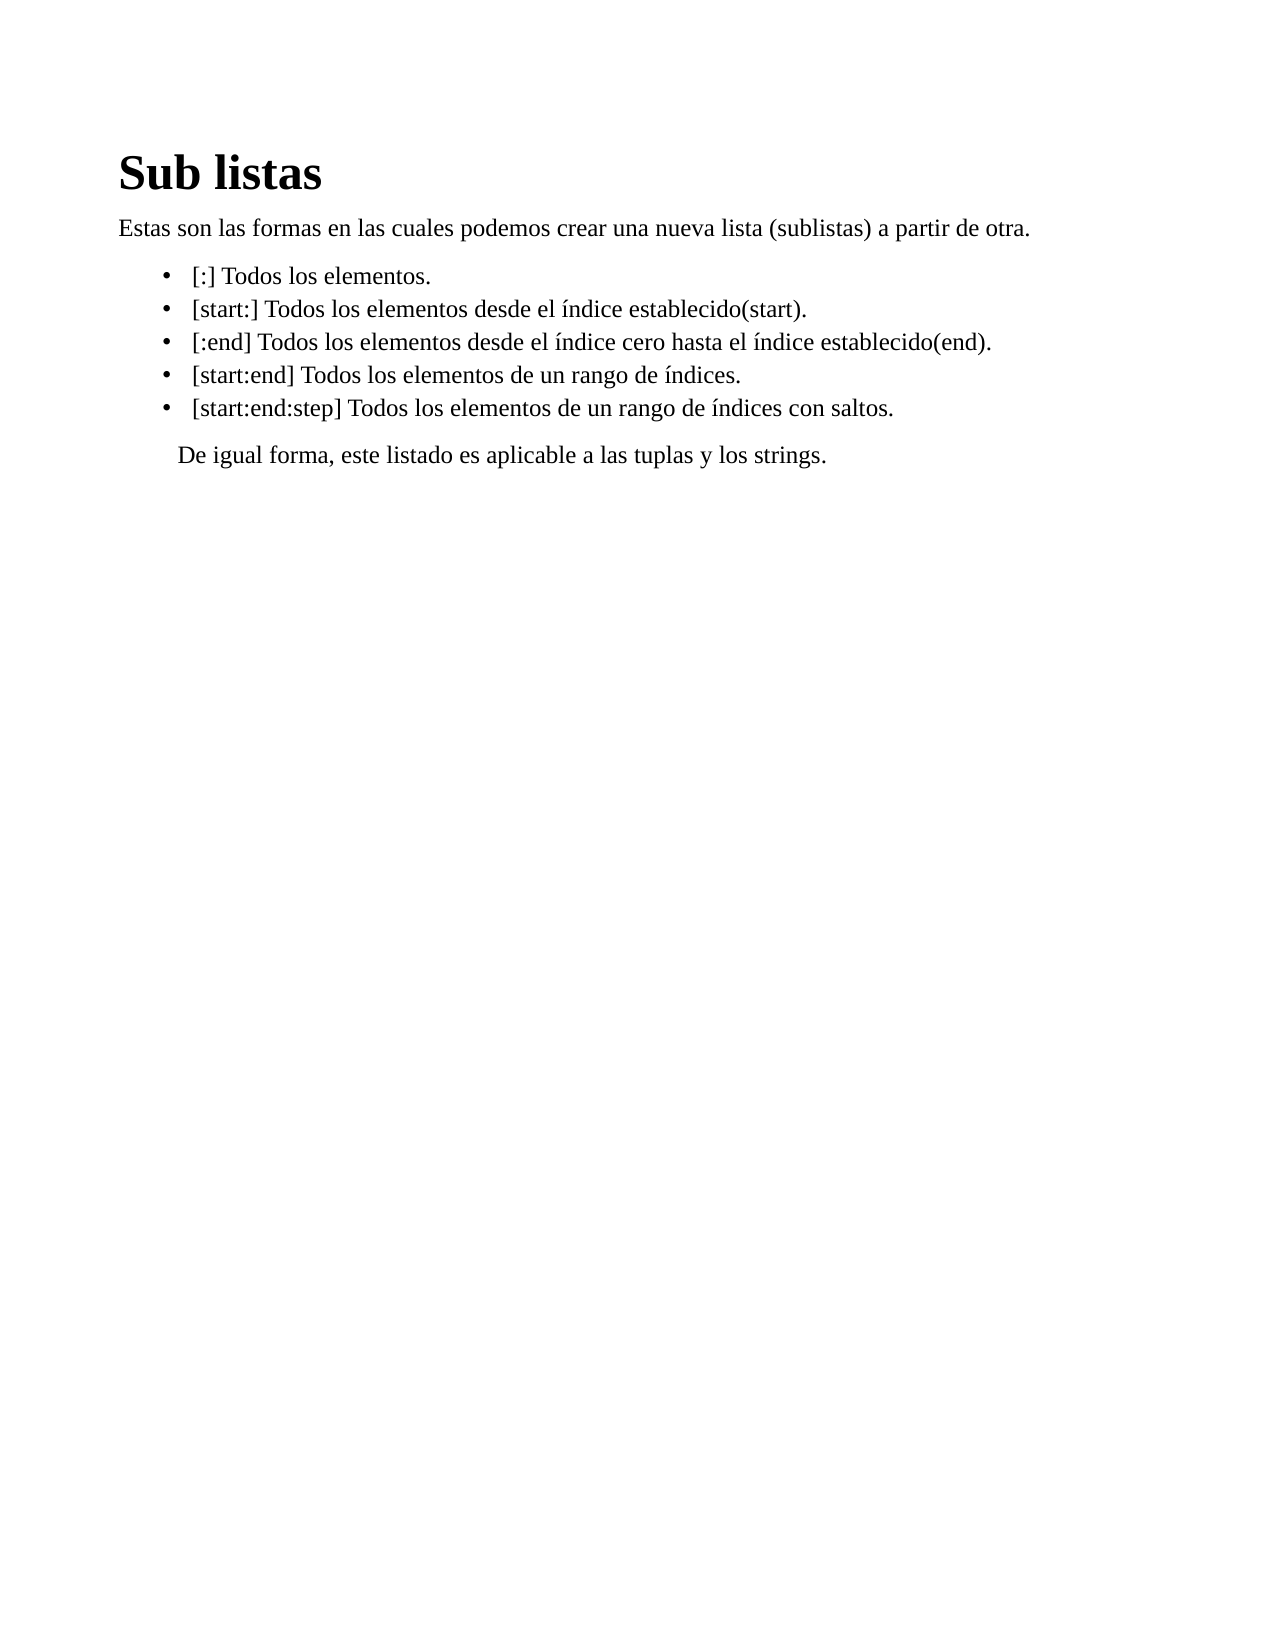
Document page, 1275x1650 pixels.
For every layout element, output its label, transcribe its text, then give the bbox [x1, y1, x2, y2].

list [start:end:step] Todos los elementos de un rango de índices con saltos. [162, 393, 1157, 422]
list [:end] Todos los elementos desde el índice cero hasta el índice establecido(end). [162, 327, 1157, 356]
text De igual forma, este listado es aplicable a las tuplas y los strings. [177, 440, 1098, 469]
list [start:] Todos los elementos desde el índice establecido(start). [162, 294, 1157, 322]
list [start:end] Todos los elementos de un rango de índices. [162, 360, 1157, 388]
list [:] Todos los elementos. [162, 261, 1157, 289]
text Estas son las formas en las cuales podemos crear una nueva lista (sublistas) a partir de otra. [118, 213, 1157, 242]
subtitle Sub listas [118, 143, 1157, 201]
